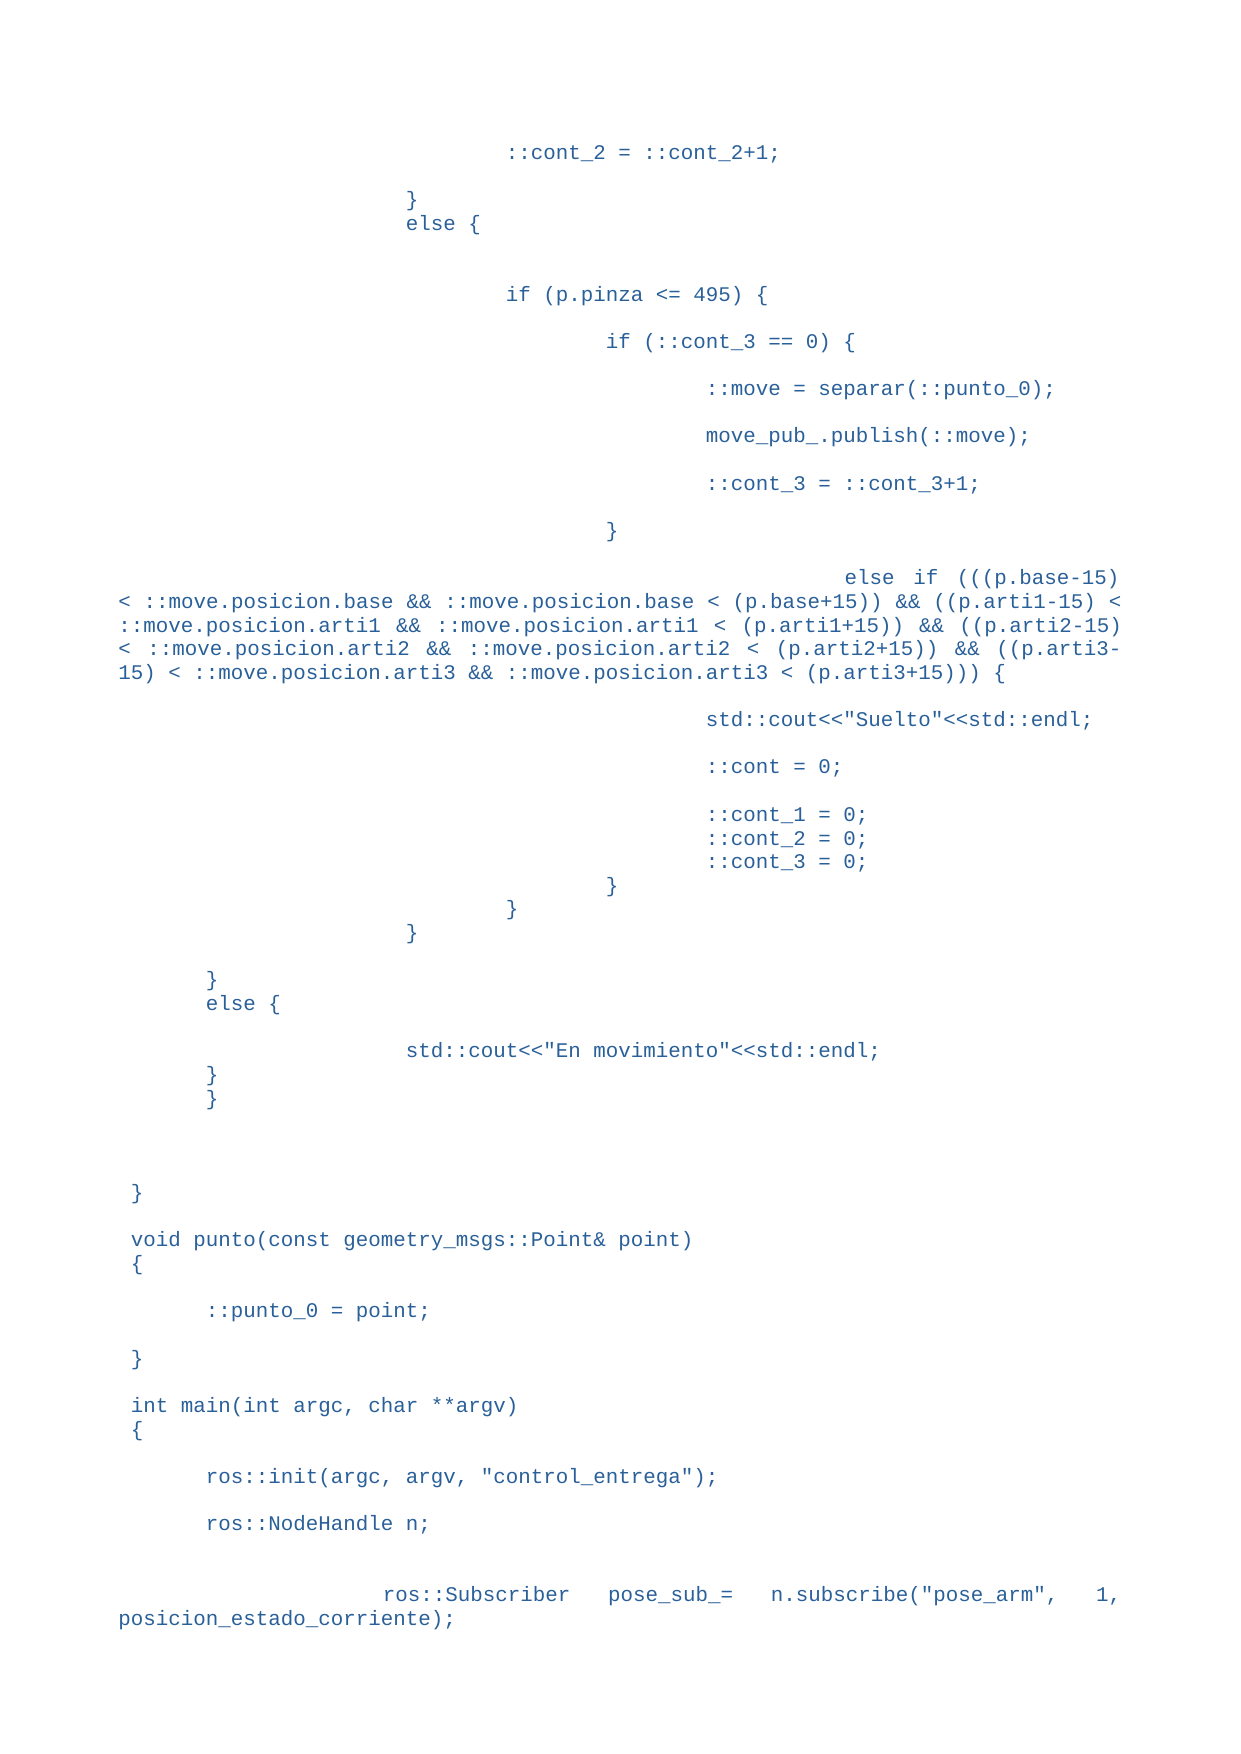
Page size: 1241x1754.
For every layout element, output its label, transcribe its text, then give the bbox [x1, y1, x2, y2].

text if (::cont_3 == 0) { [118, 331, 1122, 354]
text else { [118, 993, 1122, 1017]
text } [118, 1182, 1122, 1206]
text ros::init(argc, argv, "control_entrega"); [118, 1466, 1122, 1489]
text } [118, 969, 1122, 993]
text void punto(const geometry_msgs::Point& point) [118, 1229, 1122, 1253]
text std::cout<<"Suelto"<<std::endl; [118, 709, 1122, 733]
text move_pub_.publish(::move); [118, 426, 1122, 449]
text } [118, 1064, 1122, 1088]
text } [118, 520, 1122, 544]
text } [118, 875, 1122, 898]
text if (p.pinza <= 495) { [118, 284, 1122, 307]
text } [118, 189, 1122, 213]
text } [118, 898, 1122, 922]
text else { [118, 213, 1122, 236]
text std::cout<<"En movimiento"<<std::endl; [118, 1040, 1122, 1064]
text ::cont_3 = 0; [118, 851, 1122, 875]
text else if (((p.base-15) < ::move.posicion.base && ::move.posicion.base < (p.base+15)) && ((p.arti1-15) < ::move.posicion.arti1 && ::move.posicion.arti1 < (p.arti1+15)) && ((p.arti2-15) < ::move.posicion.arti2 && ::move.posicion.arti2 < (p.arti2+15)) && ((p.arti3-15) < ::move.posicion.arti3 && ::move.posicion.arti3 < (p.arti3+15))) { [118, 567, 1122, 686]
text ::move = separar(::punto_0); [118, 378, 1122, 402]
text } [118, 1348, 1122, 1371]
text ::cont = 0; [118, 757, 1122, 780]
text ::cont_3 = ::cont_3+1; [118, 473, 1122, 496]
text ::punto_0 = point; [118, 1300, 1122, 1324]
text ::cont_1 = 0; [118, 804, 1122, 827]
text ros::NodeHandle n; [118, 1513, 1122, 1537]
text ::cont_2 = 0; [118, 827, 1122, 851]
text int main(int argc, char **argv) [118, 1395, 1122, 1419]
text ros::Subscriber pose_sub_= n.subscribe("pose_arm", 1, posicion_estado_corriente); [118, 1584, 1122, 1631]
text ::cont_2 = ::cont_2+1; [118, 142, 1122, 165]
text } [118, 922, 1122, 946]
text { [118, 1253, 1122, 1277]
text } [118, 1088, 1122, 1111]
text { [118, 1419, 1122, 1442]
